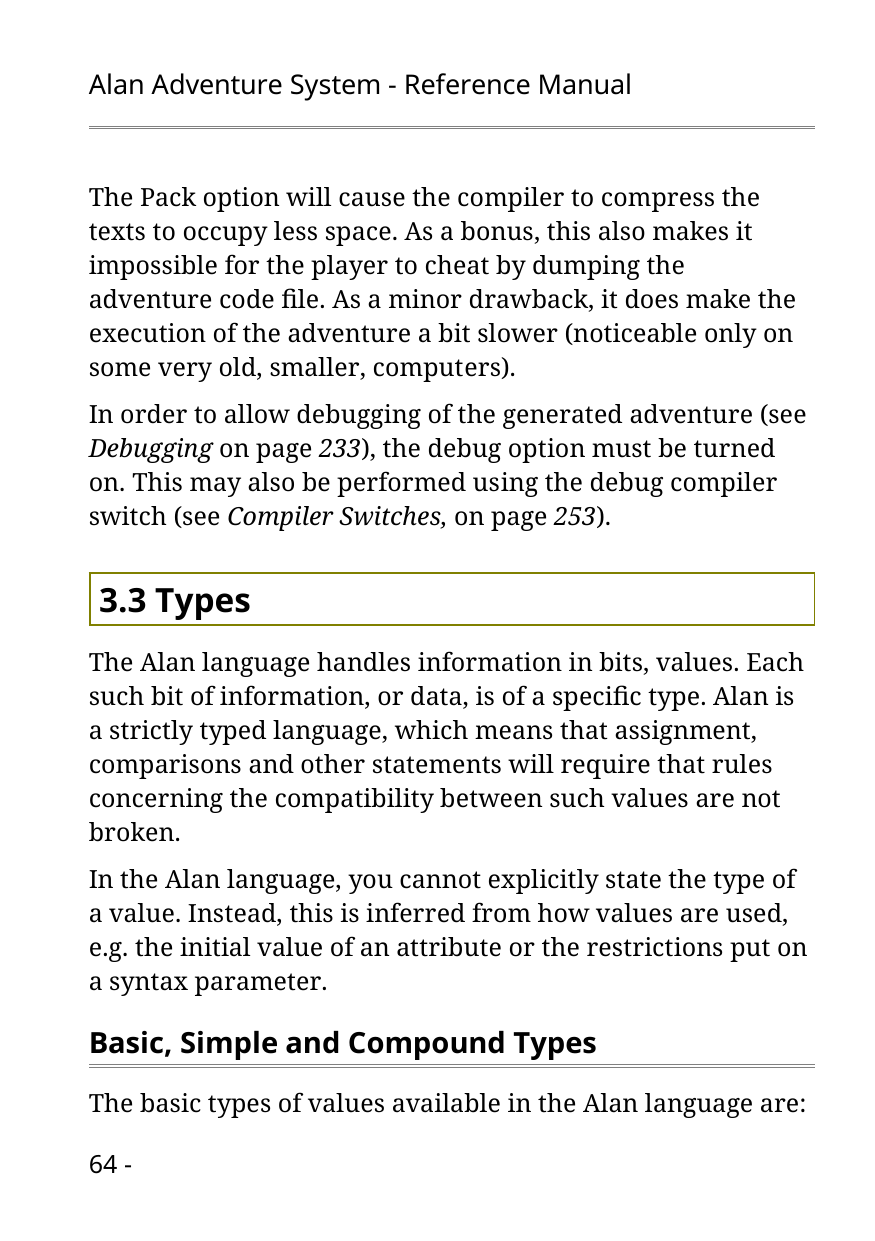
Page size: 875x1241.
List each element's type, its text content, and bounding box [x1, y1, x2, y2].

text The Alan language handles information in bits, values. Each such bit of information, or data, is of a specific type. Alan is a strictly typed language, which means that assignment, comparisons and other statements will require that rules concerning the compatibility between such values are not broken. [88, 645, 815, 849]
subtitle Types [91, 574, 814, 624]
text In order to allow debugging of the generated adventure (see Debugging on page 187), the debug option must be turned on. This may also be performed us­ing the debug compiler switch (see Compiler Switches, on page 203). [88, 397, 815, 533]
text The Pack option will cause the compiler to compress the texts to occupy less space. As a bonus, this also makes it impossible for the player to cheat by dumping the adventure code file. As a minor drawback, it does make the execu­tion of the adventure a bit slower (noticeable only on some very old, smaller, comput­ers). [88, 180, 815, 384]
text The basic types of values available in the Alan language are: [88, 1086, 815, 1119]
subtitle Basic, Simple and Compound Types [88, 1023, 815, 1067]
text In the Alan language, you cannot explicitly state the type of a value. Instead, this is inferred from how values are used, e.g. the initial value of an attribute or the restrictions put on a syntax parameter. [88, 862, 815, 998]
